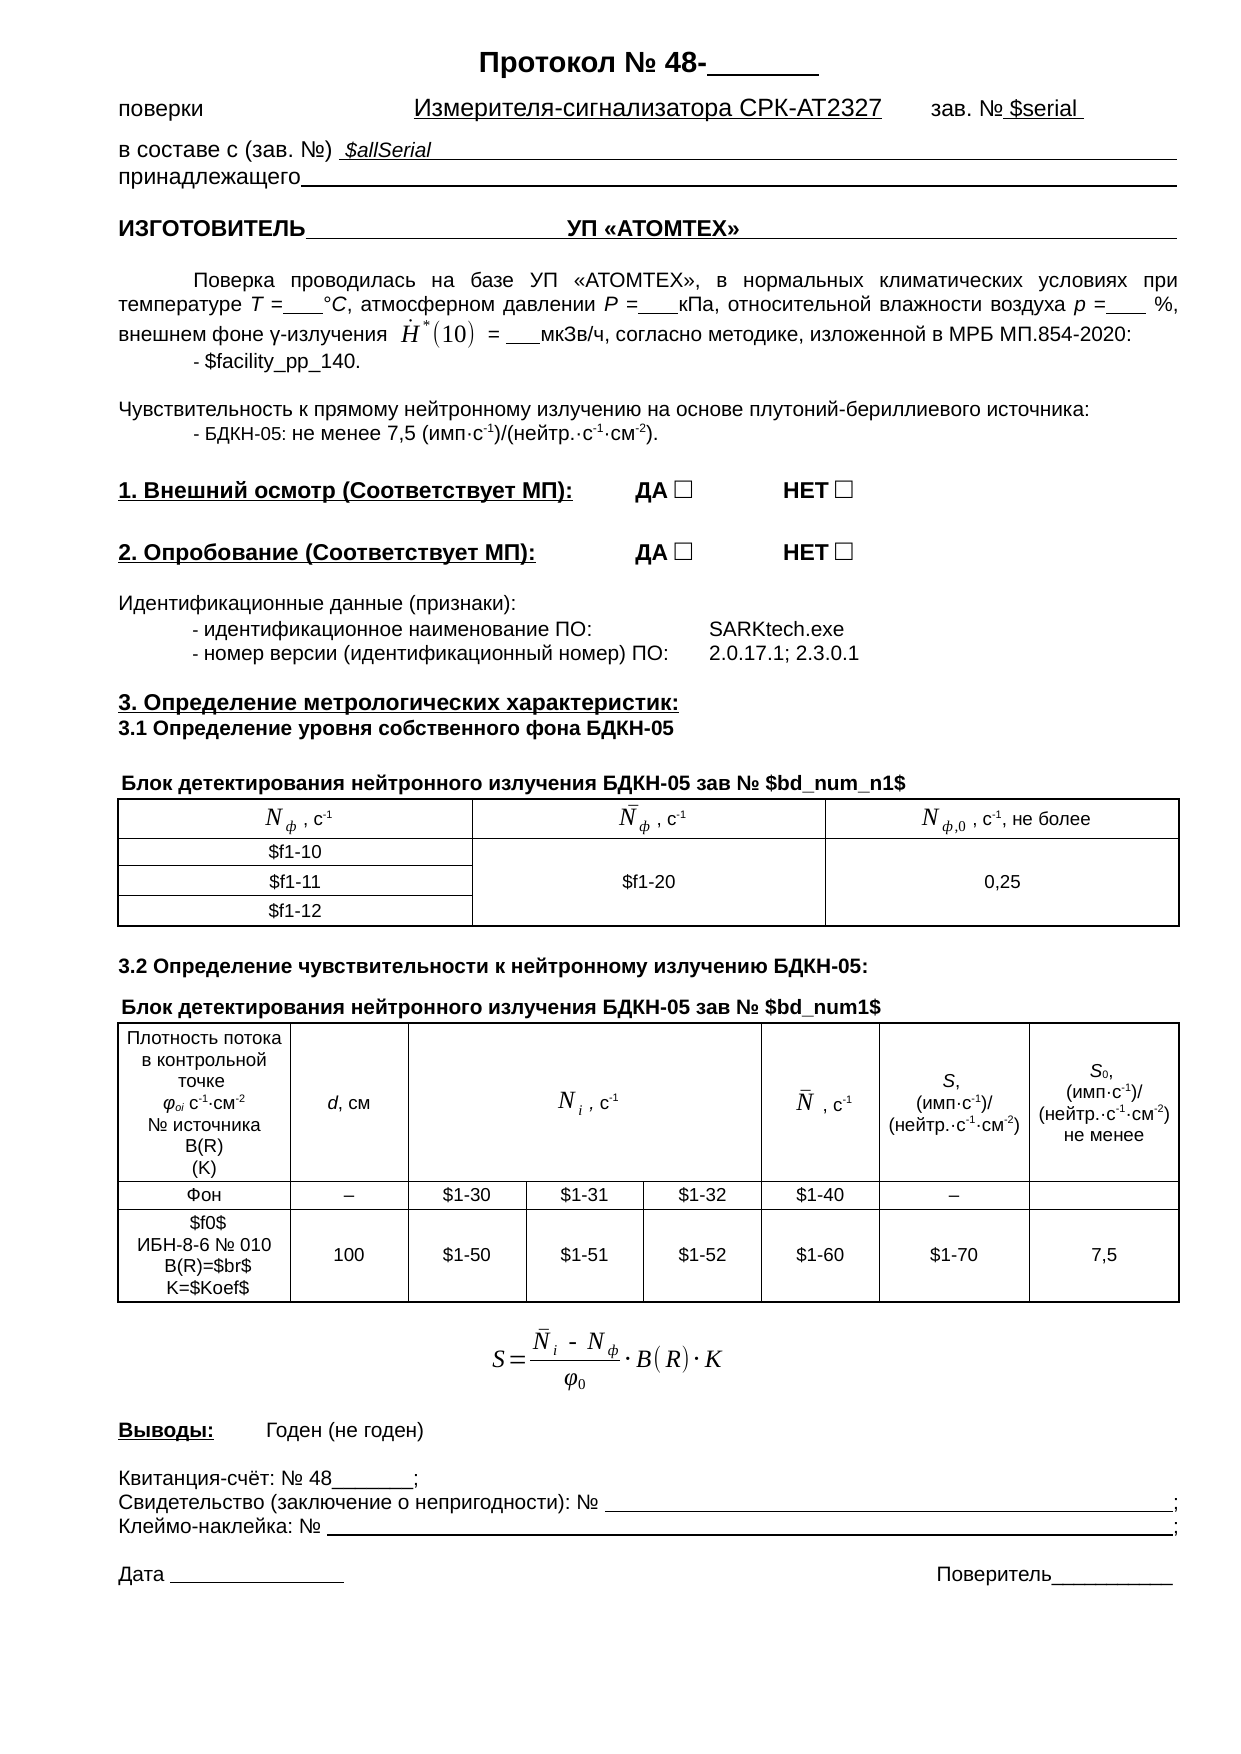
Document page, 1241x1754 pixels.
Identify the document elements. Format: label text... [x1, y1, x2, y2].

text Квитанция-счёт: № 48_______; [118, 1466, 1179, 1489]
text Чувствительность к прямому нейтронному излучению на основе плутоний-бериллиевого источника: [118, 397, 1179, 421]
table_header Блок детектирования нейтронного излучения БДКН-05 зав № $bd_num1$ [118, 992, 1179, 1022]
table_cell – [880, 1182, 1029, 1209]
table_cell $f0$ ИБН-8-6 № 010 B(R)=$br$ K=$Koef$ [119, 1210, 290, 1301]
text Дата Поверитель [118, 1561, 1179, 1585]
table_cell [1030, 1182, 1178, 1209]
table_cell $1-51 [527, 1210, 643, 1301]
text Идентификационные данные (признаки): [118, 591, 1179, 615]
table_cell $f1-10 [119, 839, 472, 865]
table_cell 7,5 [1030, 1210, 1178, 1301]
text Клеймо-наклейка: № ; [118, 1513, 1179, 1537]
table_cell $1-52 [644, 1210, 761, 1301]
table_cell $1-50 [409, 1210, 526, 1301]
table_cell $1-30 [409, 1182, 526, 1209]
table_cell $1-60 [762, 1210, 879, 1301]
table_cell Плотность потока в контрольной точке φoi с-1·см-2 № источника B(R) (K) [119, 1024, 290, 1181]
table_cell , с-1 [762, 1024, 879, 1181]
table_cell $f1-20 [473, 839, 825, 925]
text Протокол № 48- [88, 45, 1179, 79]
table_cell $1-31 [527, 1182, 643, 1209]
table_cell , с-1 [473, 800, 825, 838]
text в составе с (зав. №) $allSerial [118, 136, 1179, 163]
text - $facility_pp_140. [118, 349, 1179, 373]
table_cell $1-32 [644, 1182, 761, 1209]
text Выводы: Годен (не годен) [118, 1418, 1179, 1442]
table_cell S0, (имп·с-1)/ (нейтр.·с-1·см-2) не менее [1030, 1024, 1178, 1181]
table_header Блок детектирования нейтронного излучения БДКН-05 зав № $bd_num_n1$ [118, 768, 1179, 798]
text 3. Определение метрологических характеристик: [118, 689, 1179, 716]
text поверки Измерителя-сигнализатора СРК-АТ2327 зав. № $serial [118, 93, 1179, 122]
table_cell , с-1, не более [826, 800, 1178, 838]
table_cell S, (имп·с-1)/ (нейтр.·с-1·см-2) [880, 1024, 1029, 1181]
text Свидетельство (заключение о непригодности): № ; [118, 1489, 1179, 1513]
text 2. Опробование (Соответствует МП): ДА □ НЕТ □ [118, 533, 1179, 567]
table_cell $f1-12 [119, 896, 472, 925]
text Поверка проводилась на базе УП «АТОМТЕХ», в нормальных климатических условиях при температуре Т = °С, атмосферном давлении Р = кПа, относительной влажности воздуха р = %, внешнем фоне γ-излучения = мкЗв/ч, согласно методике, изложенной в МРБ МП.854-2020: [118, 268, 1179, 349]
text принадлежащего [118, 163, 1179, 189]
table_cell 100 [291, 1210, 408, 1301]
table_cell , с-1 [409, 1024, 761, 1181]
table_cell $f1-11 [119, 866, 472, 895]
text - номер версии (идентификационный номер) ПО: 2.0.17.1; 2.3.0.1 [118, 641, 1179, 665]
text 3.1 Определение уровня собственного фона БДКН-05 [118, 716, 1179, 739]
text 3.2 Определение чувствительности к нейтронному излучению БДКН-05: [118, 954, 1179, 978]
text ИЗГОТОВИТЕЛЬ УП «АТОМТЕХ» [118, 215, 1179, 242]
text 1. Внешний осмотр (Соответствует МП): ДА □ НЕТ □ [118, 471, 1179, 505]
table_cell 0,25 [826, 839, 1178, 925]
table_cell Фон [119, 1182, 290, 1209]
table_cell $1-70 [880, 1210, 1029, 1301]
text - БДКН-05: не менее 7,5 (имп·с-1)/(нейтр.·с-1·см-2). [118, 421, 1179, 445]
table_cell – [291, 1182, 408, 1209]
table_cell d, см [291, 1024, 408, 1181]
table_cell , с-1 [119, 800, 472, 838]
text - идентификационное наименование ПО: SARKtech.exe [118, 615, 1179, 641]
table_cell $1-40 [762, 1182, 879, 1209]
